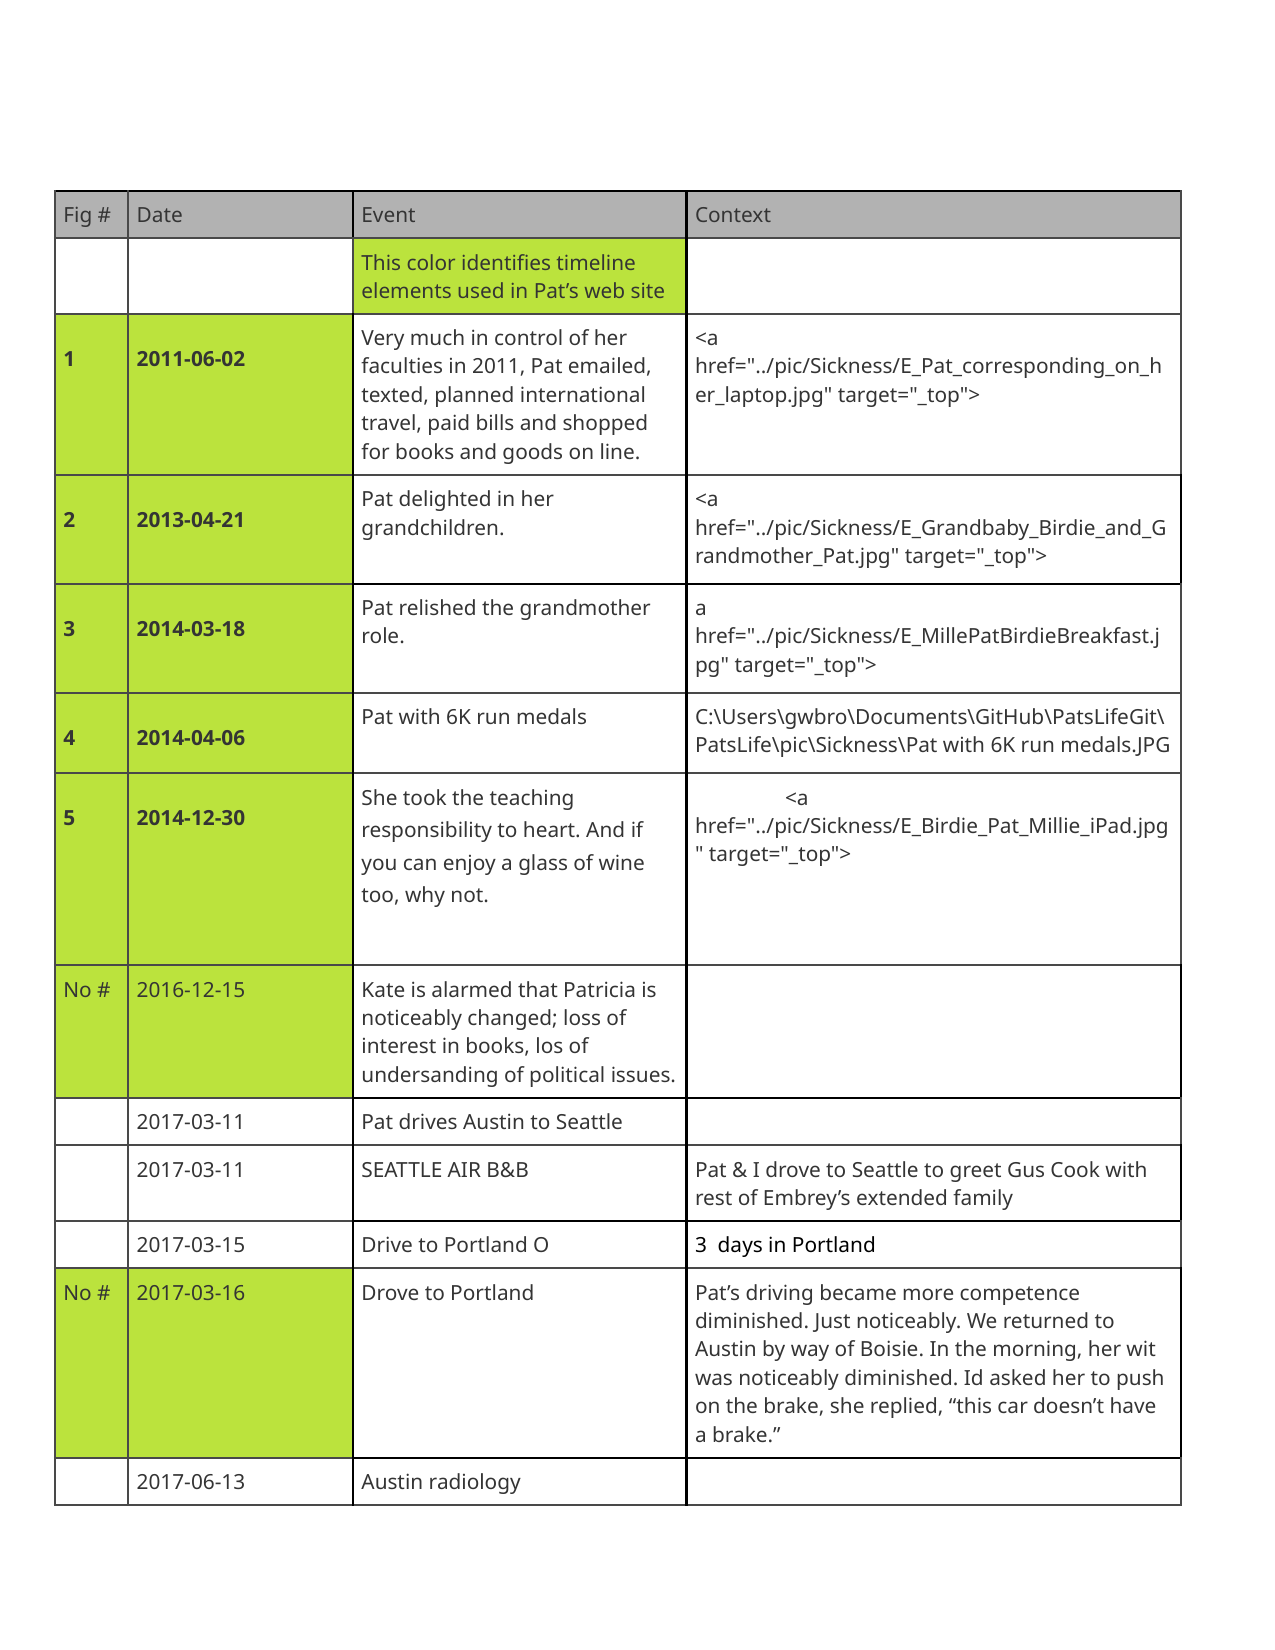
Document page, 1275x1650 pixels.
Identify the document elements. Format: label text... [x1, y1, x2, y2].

table_cell Very much in control of her faculties in 2011, Pat emailed, texted, planned international travel, paid bills and shopped for books and goods on line. [354, 315, 685, 474]
table_cell She took the teaching responsibility to heart. And if you can enjoy a glass of wine too, why not. [354, 774, 685, 964]
table_cell 4 [56, 694, 127, 772]
table_cell [56, 239, 127, 313]
table_cell No # [56, 966, 127, 1097]
table_cell No # [56, 1269, 127, 1457]
table_cell 2011-06-02 [129, 315, 352, 474]
table_cell Pat drives Austin to Seattle [354, 1099, 685, 1144]
table_cell 2017-06-13 [129, 1459, 352, 1504]
table_cell 2017-03-16 [129, 1269, 352, 1457]
table_header Date [129, 192, 352, 237]
table_cell [688, 239, 1180, 313]
table_cell Pat with 6K run medals [354, 694, 685, 772]
table_cell [56, 1146, 127, 1220]
table_cell [129, 239, 352, 313]
table_cell 1 [56, 315, 127, 474]
table_cell Pat & I drove to Seattle to greet Gus Cook with rest of Embrey’s extended family [688, 1146, 1180, 1220]
table_cell 3 [56, 585, 127, 692]
table_cell Pat delighted in her grandchildren. [354, 476, 685, 583]
table_header Event [354, 192, 685, 237]
table_cell 2013-04-21 [129, 476, 352, 583]
table_cell 2014-04-06 [129, 694, 352, 772]
table_cell 2014-12-30 [129, 774, 352, 964]
table_cell 3 days in Portland [688, 1222, 1180, 1267]
table_cell [688, 1459, 1180, 1504]
table_cell Austin radiology [354, 1459, 685, 1504]
table_cell Drive to Portland O [354, 1222, 685, 1267]
table_cell C:\Users\gwbro\Documents\GitHub\PatsLifeGit\PatsLife\pic\Sickness\Pat with 6K run medals.JPG [688, 694, 1180, 772]
table_cell [688, 1099, 1180, 1144]
table_cell <a href="../pic/Sickness/E_Pat_corresponding_on_her_laptop.jpg" target="_top"> [688, 315, 1180, 474]
table_cell <a href="../pic/Sickness/E_Birdie_Pat_Millie_iPad.jpg" target="_top"> [688, 774, 1180, 964]
table_cell 2014-03-18 [129, 585, 352, 692]
table_header Context [688, 192, 1180, 237]
table_cell [688, 966, 1180, 1097]
table_cell <a href="../pic/Sickness/E_Grandbaby_Birdie_and_Grandmother_Pat.jpg" target="_top"> [688, 476, 1180, 583]
table_cell a href="../pic/Sickness/E_MillePatBirdieBreakfast.jpg" target="_top"> [688, 585, 1180, 692]
table_cell SEATTLE AIR B&B [354, 1146, 685, 1220]
table_cell 2016-12-15 [129, 966, 352, 1097]
table_cell 2017-03-11 [129, 1146, 352, 1220]
table_cell Drove to Portland [354, 1269, 685, 1457]
table_cell 2017-03-15 [129, 1222, 352, 1267]
table_cell Kate is alarmed that Patricia is noticeably changed; loss of interest in books, los of undersanding of political issues. [354, 966, 685, 1097]
table_cell 5 [56, 774, 127, 964]
table_header Fig # [56, 192, 127, 237]
table_cell [56, 1099, 127, 1144]
table_cell Pat relished the grandmother role. [354, 585, 685, 692]
table_cell [56, 1459, 127, 1504]
table_cell [56, 1222, 127, 1267]
table_cell 2017-03-11 [129, 1099, 352, 1144]
table_cell This color identifies timeline elements used in Pat’s web site [354, 239, 685, 313]
table_cell 2 [56, 476, 127, 583]
table_cell Pat’s driving became more competence diminished. Just noticeably. We returned to Austin by way of Boisie. In the morning, her wit was noticeably diminished. Id asked her to push on the brake, she replied, “this car doesn’t have a brake.” [688, 1269, 1180, 1457]
